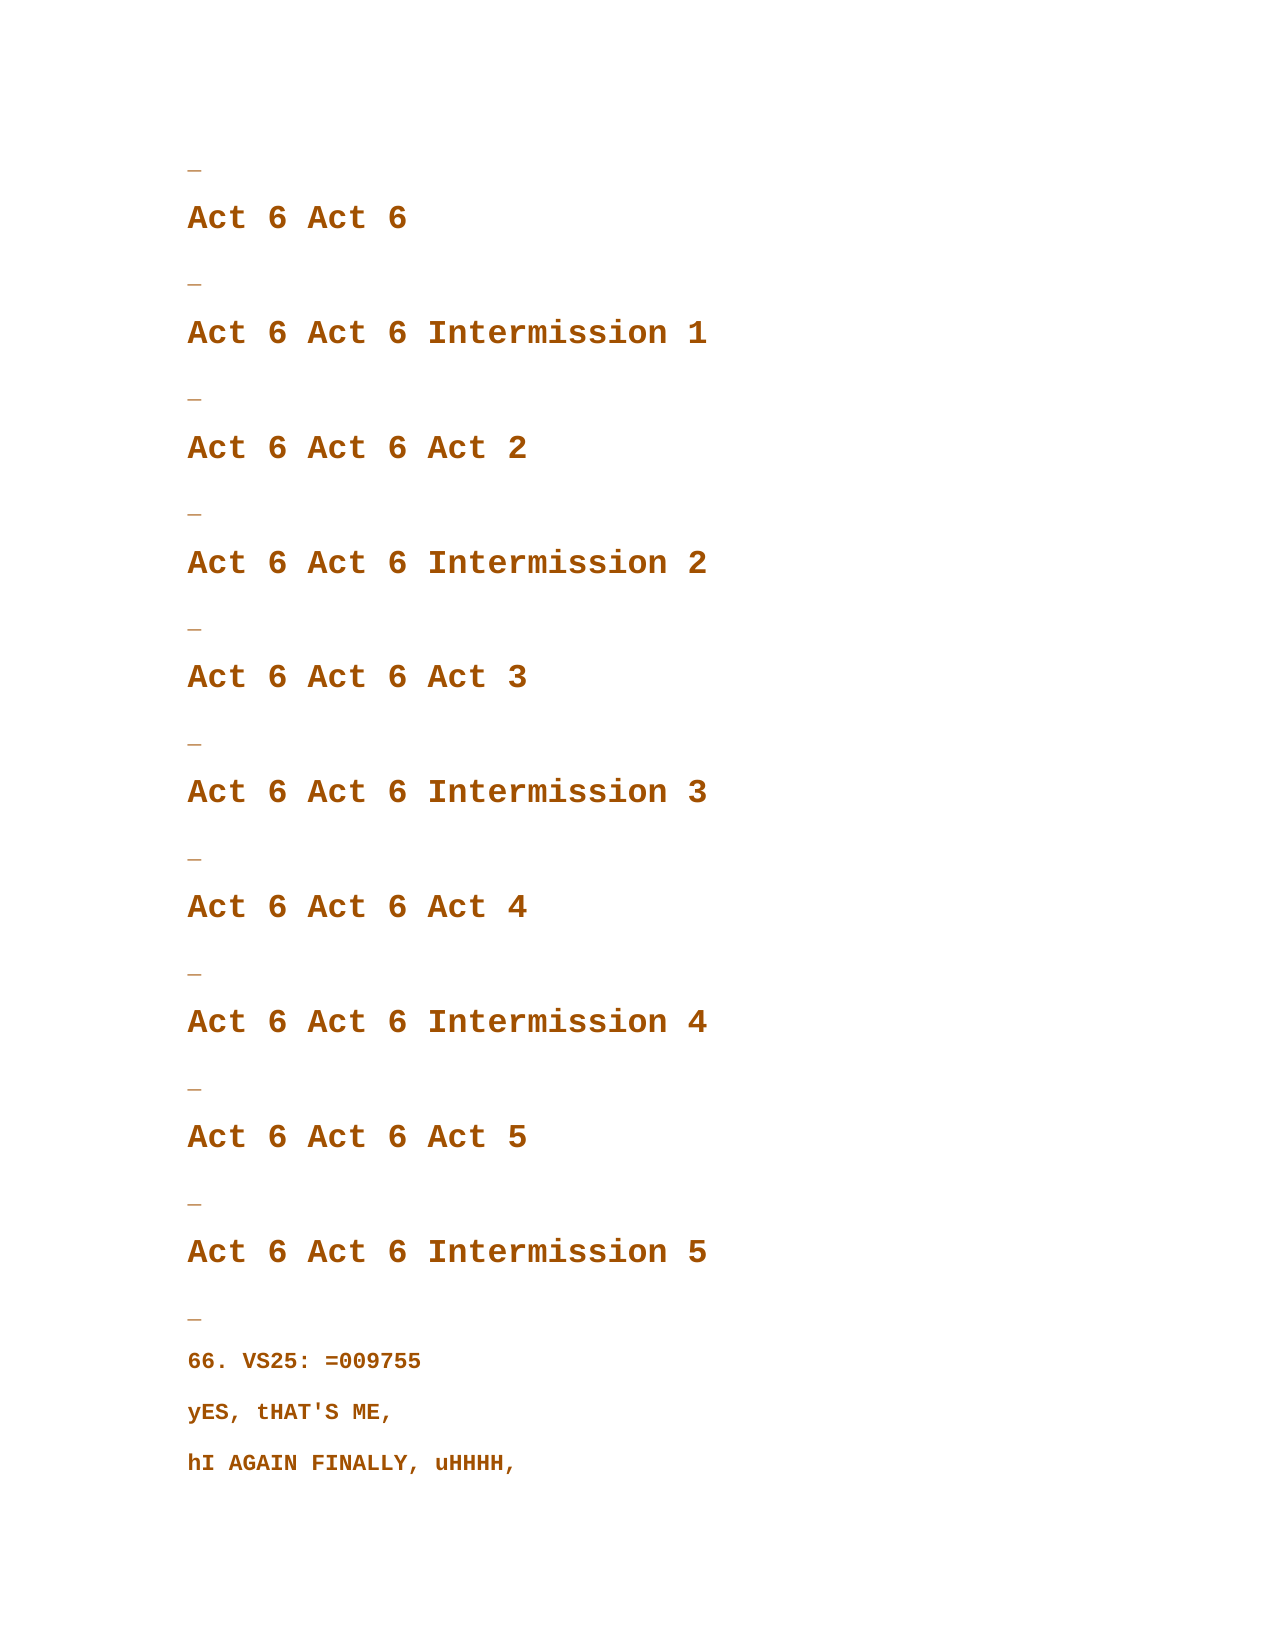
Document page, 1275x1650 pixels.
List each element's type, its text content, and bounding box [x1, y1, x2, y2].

text hI AGAIN FINALLY, uHHHH, [187, 1451, 1087, 1477]
text Act 6 Act 6 Intermission 4 [187, 1005, 1087, 1043]
text _ [187, 1184, 1087, 1210]
text Act 6 Act 6 Intermission 3 [187, 775, 1087, 813]
text _ [187, 839, 1087, 865]
text yES, tHAT'S ME, [187, 1400, 1087, 1426]
text Act 6 Act 6 Intermission 5 [187, 1235, 1087, 1272]
text Act 6 Act 6 Act 3 [187, 660, 1087, 698]
text Act 6 Act 6 Intermission 1 [187, 316, 1087, 353]
text _ [187, 724, 1087, 750]
text Act 6 Act 6 [187, 201, 1087, 238]
text _ [187, 150, 1087, 176]
text 66. VS25: =009755 [187, 1349, 1087, 1376]
text _ [187, 265, 1087, 291]
text _ [187, 380, 1087, 406]
text Act 6 Act 6 Act 4 [187, 890, 1087, 928]
text Act 6 Act 6 Intermission 2 [187, 545, 1087, 583]
text _ [187, 1299, 1087, 1325]
text Act 6 Act 6 Act 5 [187, 1120, 1087, 1158]
text _ [187, 609, 1087, 636]
text _ [187, 954, 1087, 980]
text _ [187, 495, 1087, 521]
text Act 6 Act 6 Act 2 [187, 430, 1087, 468]
text _ [187, 1069, 1087, 1095]
